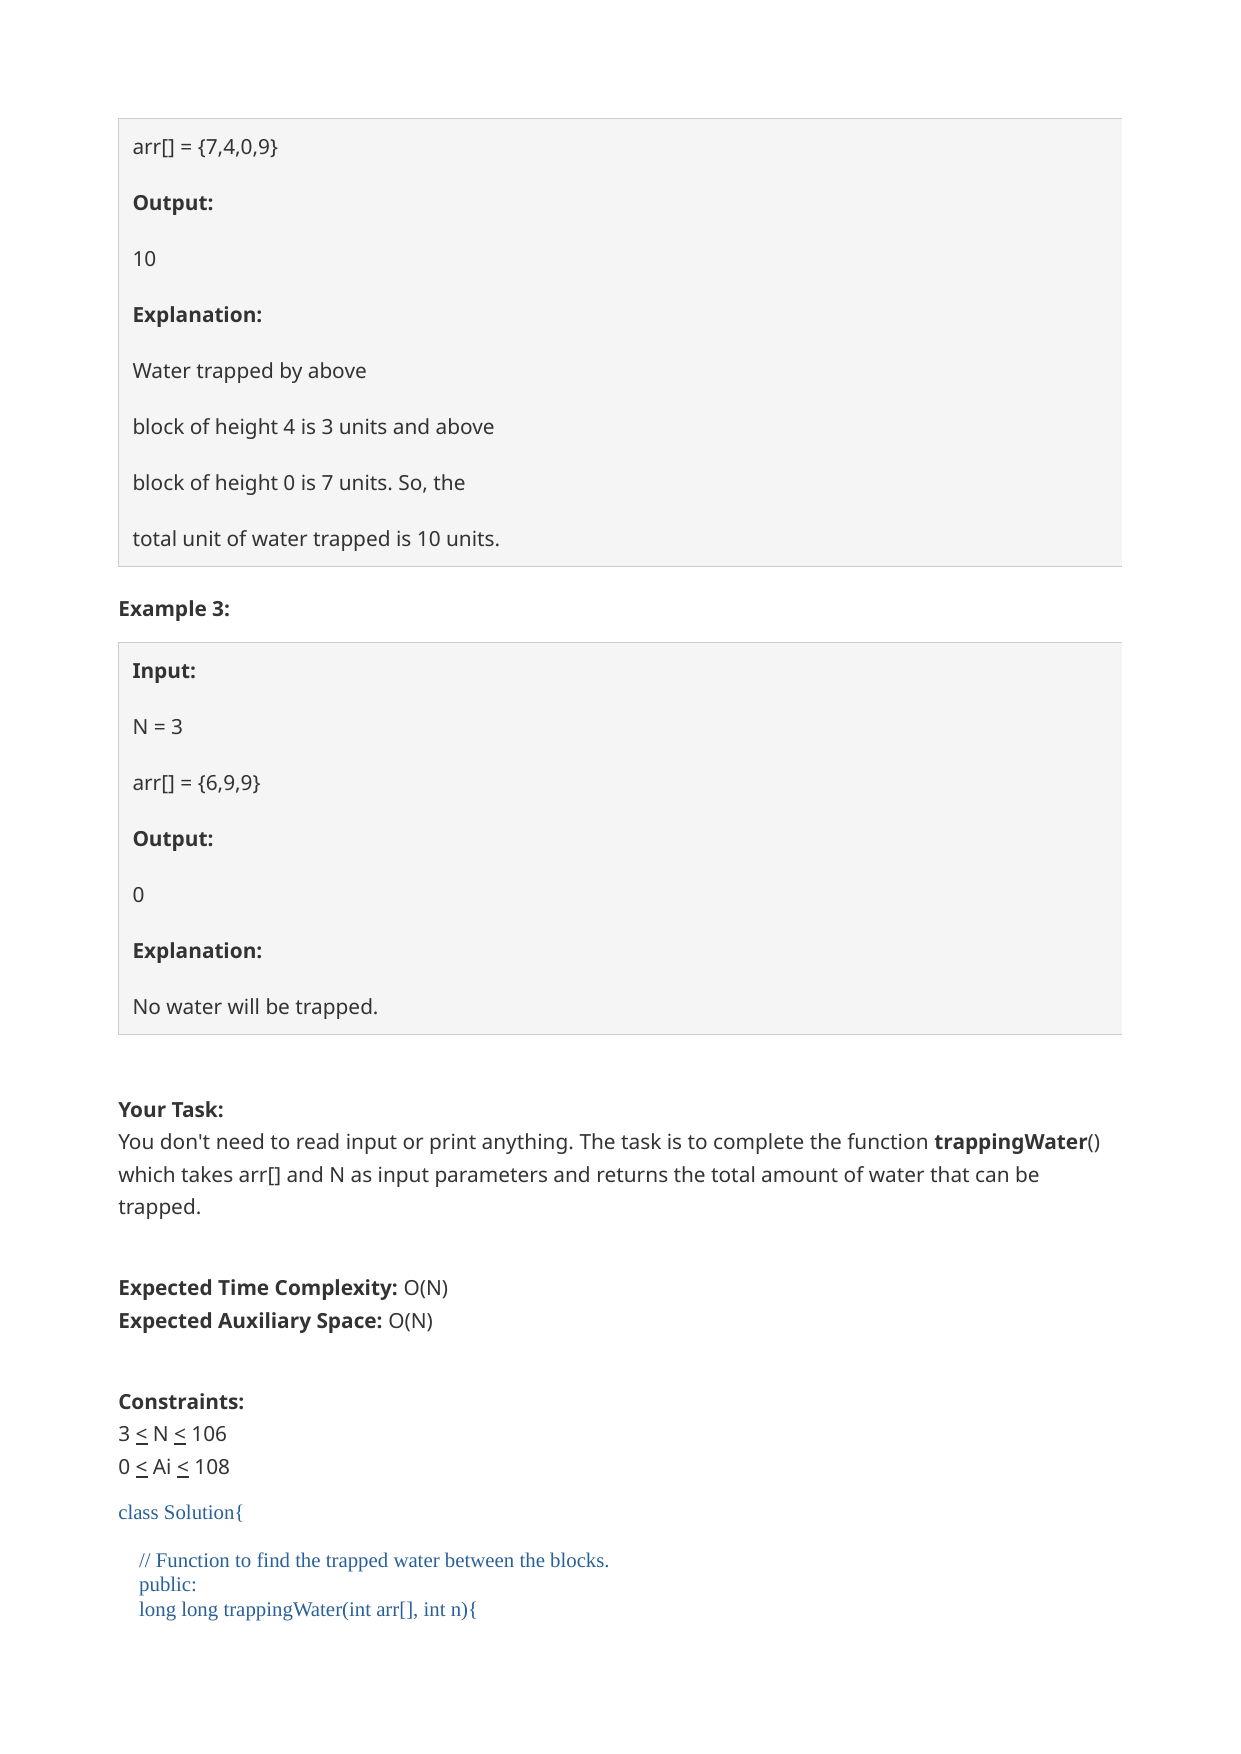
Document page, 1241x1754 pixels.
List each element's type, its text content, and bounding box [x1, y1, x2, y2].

text block of height 4 is 3 units and above [119, 398, 1122, 440]
text // Function to find the trapped water between the blocks. [118, 1548, 1122, 1572]
text arr[] = {7,4,0,9} [119, 119, 1122, 161]
text Your Task: You don't need to read input or print anything. The task is to complete the function trappingWater() which takes arr[] and N as input parameters and returns the total amount of water that can be trapped. [118, 1062, 1122, 1221]
text No water will be trapped. [119, 978, 1122, 1034]
text arr[] = {6,9,9} [119, 754, 1122, 797]
text long long trappingWater(int arr[], int n){ [118, 1596, 1122, 1621]
text Explanation: [119, 922, 1122, 964]
text Constraints: 3 < N < 106 0 < Ai < 108 [118, 1354, 1122, 1480]
text class Solution{ [118, 1500, 1122, 1524]
text Output: [119, 174, 1122, 217]
text Input: [119, 643, 1122, 685]
text Output: [119, 810, 1122, 853]
text total unit of water trapped is 10 units. [119, 510, 1122, 566]
text 10 [119, 230, 1122, 273]
text public: [118, 1572, 1122, 1596]
text Expected Time Complexity: O(N) Expected Auxiliary Space: O(N) [118, 1241, 1122, 1334]
text Example 3: [118, 594, 1122, 622]
text block of height 0 is 7 units. So, the [119, 454, 1122, 496]
text 0 [119, 866, 1122, 908]
text Explanation: [119, 286, 1122, 328]
text N = 3 [119, 698, 1122, 741]
text Water trapped by above [119, 342, 1122, 384]
